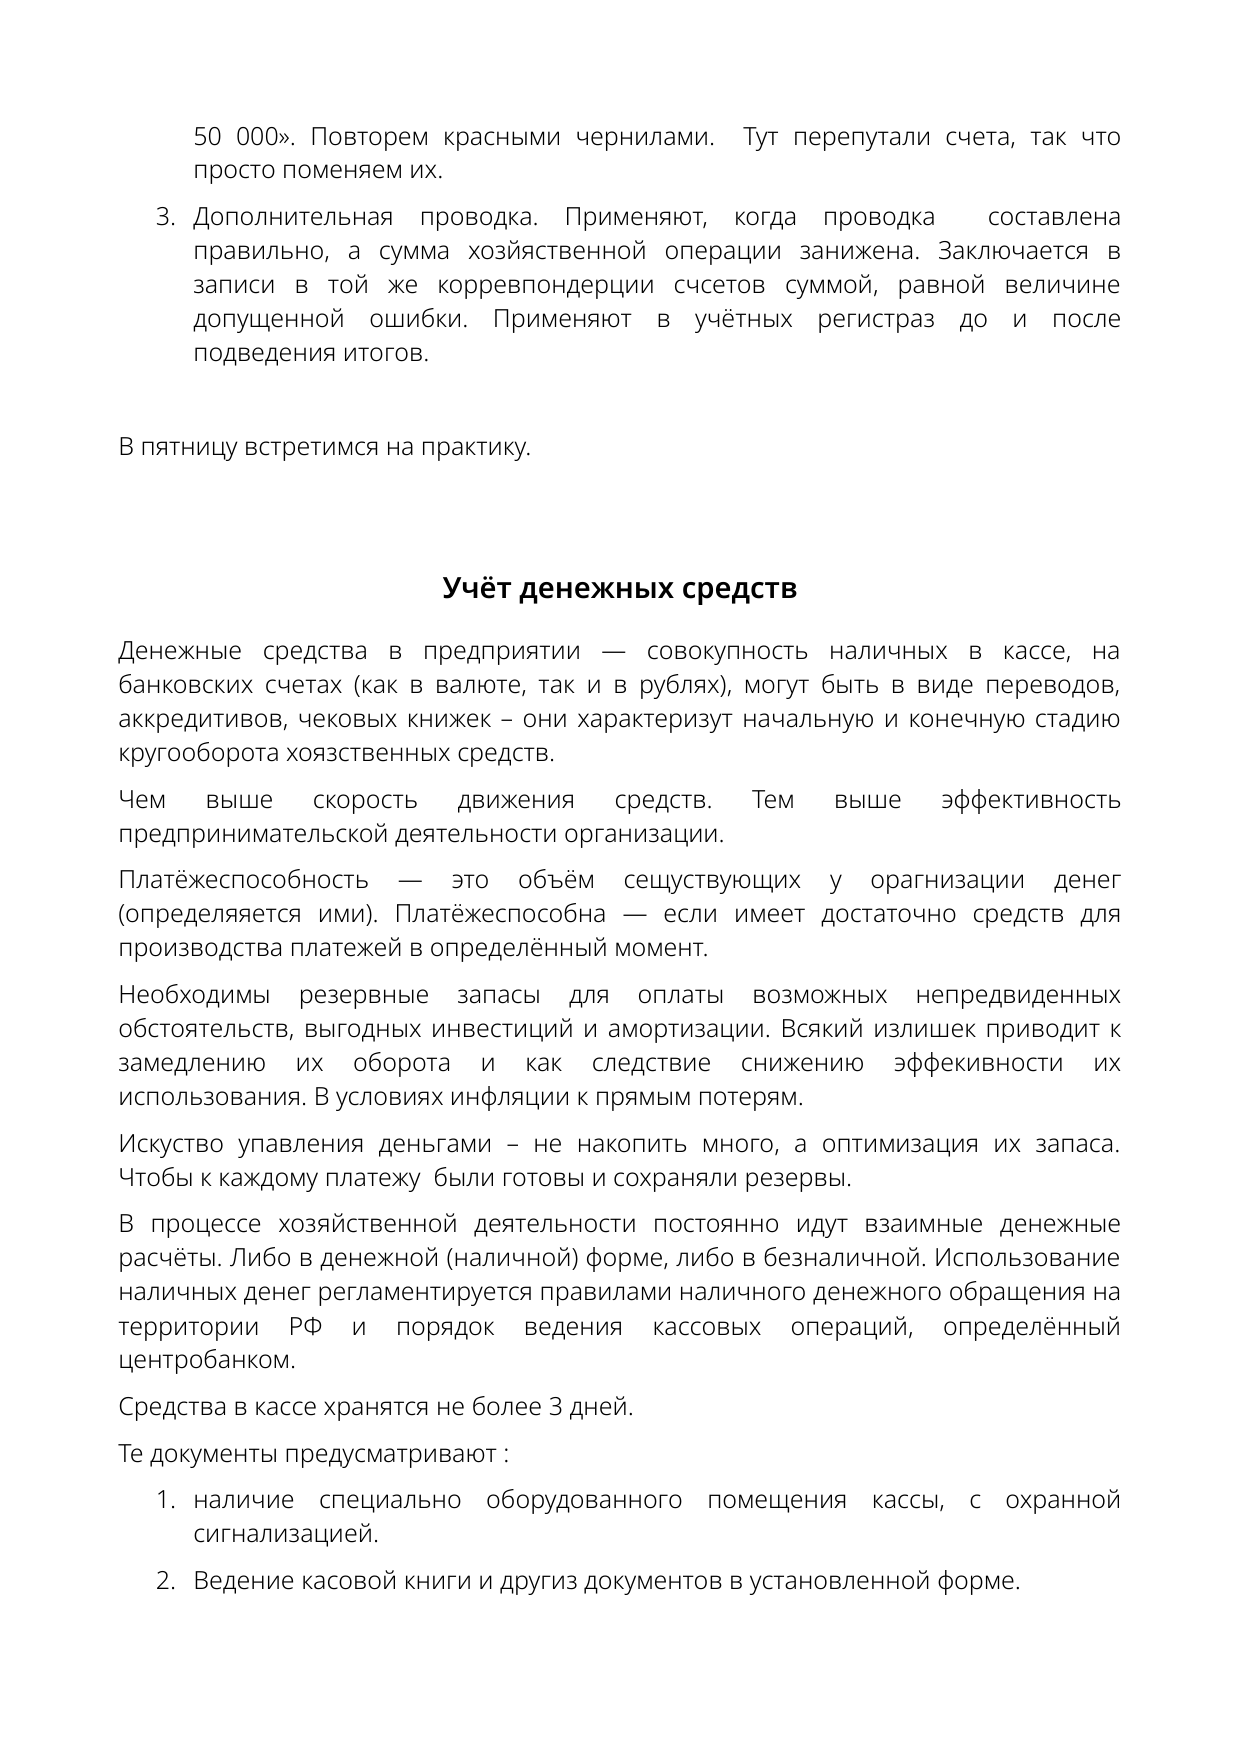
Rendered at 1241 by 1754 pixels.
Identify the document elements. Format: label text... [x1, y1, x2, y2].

list Дополнительная проводка. Применяют, когда проводка составлена правильно, а сумма хозйяственной операции занижена. Заключается в записи в той же корревпондерции счсетов суммой, равной величине допущенной ошибки. Применяют в учётных регистраз до и после подведения итогов. [156, 199, 1122, 369]
subtitle Учёт денежных средств [118, 568, 1122, 607]
text Чем выше скорость движения средств. Тем выше эффективность предпринимательской деятельности организации. [118, 781, 1122, 849]
text Средства в кассе хранятся не более 3 дней. [118, 1389, 1122, 1423]
text В пятницу встретимся на практику. [118, 428, 1122, 462]
list Ведение касовой книги и другиз документов в установленной форме. [156, 1562, 1122, 1597]
text Искуство упавления деньгами – не накопить много, а оптимизация их запаса. Чтобы к каждому платежу были готовы и сохраняли резервы. [118, 1125, 1122, 1193]
text В процессе хозяйственной деятельности постоянно идут взаимные денежные расчёты. Либо в денежной (наличной) форме, либо в безналичной. Использование наличных денег регламентируется правилами наличного денежного обращения на территории РФ и порядок ведения кассовых операций, определённый центробанком. [118, 1206, 1122, 1376]
list 50 000». Повторем красными чернилами. Тут перепутали счета, так что просто поменяем их. [156, 118, 1122, 186]
list наличие специально оборудованного помещения кассы, с охранной сигнализацией. [156, 1482, 1122, 1550]
text Те документы предусматривают : [118, 1435, 1122, 1469]
text Необходимы резервные запасы для оплаты возможных непредвиденных обстоятельств, выгодных инвестиций и амортизации. Всякий излишек приводит к замедлению их оборота и как следствие снижению эффекивности их использования. В условиях инфляции к прямым потерям. [118, 977, 1122, 1113]
text Платёжеспособность — это объём сещуствующих у орагнизации денег (определяяется ими). Платёжеспособна — если имеет достаточно средств для производства платежей в определённый момент. [118, 862, 1122, 964]
text Денежные средства в предприятии — совокупность наличных в кассе, на банковских счетах (как в валюте, так и в рублях), могут быть в виде переводов, аккредитивов, чековых книжек – они характеризут начальную и конечную стадию кругооборота хоязственных средств. [118, 632, 1122, 769]
